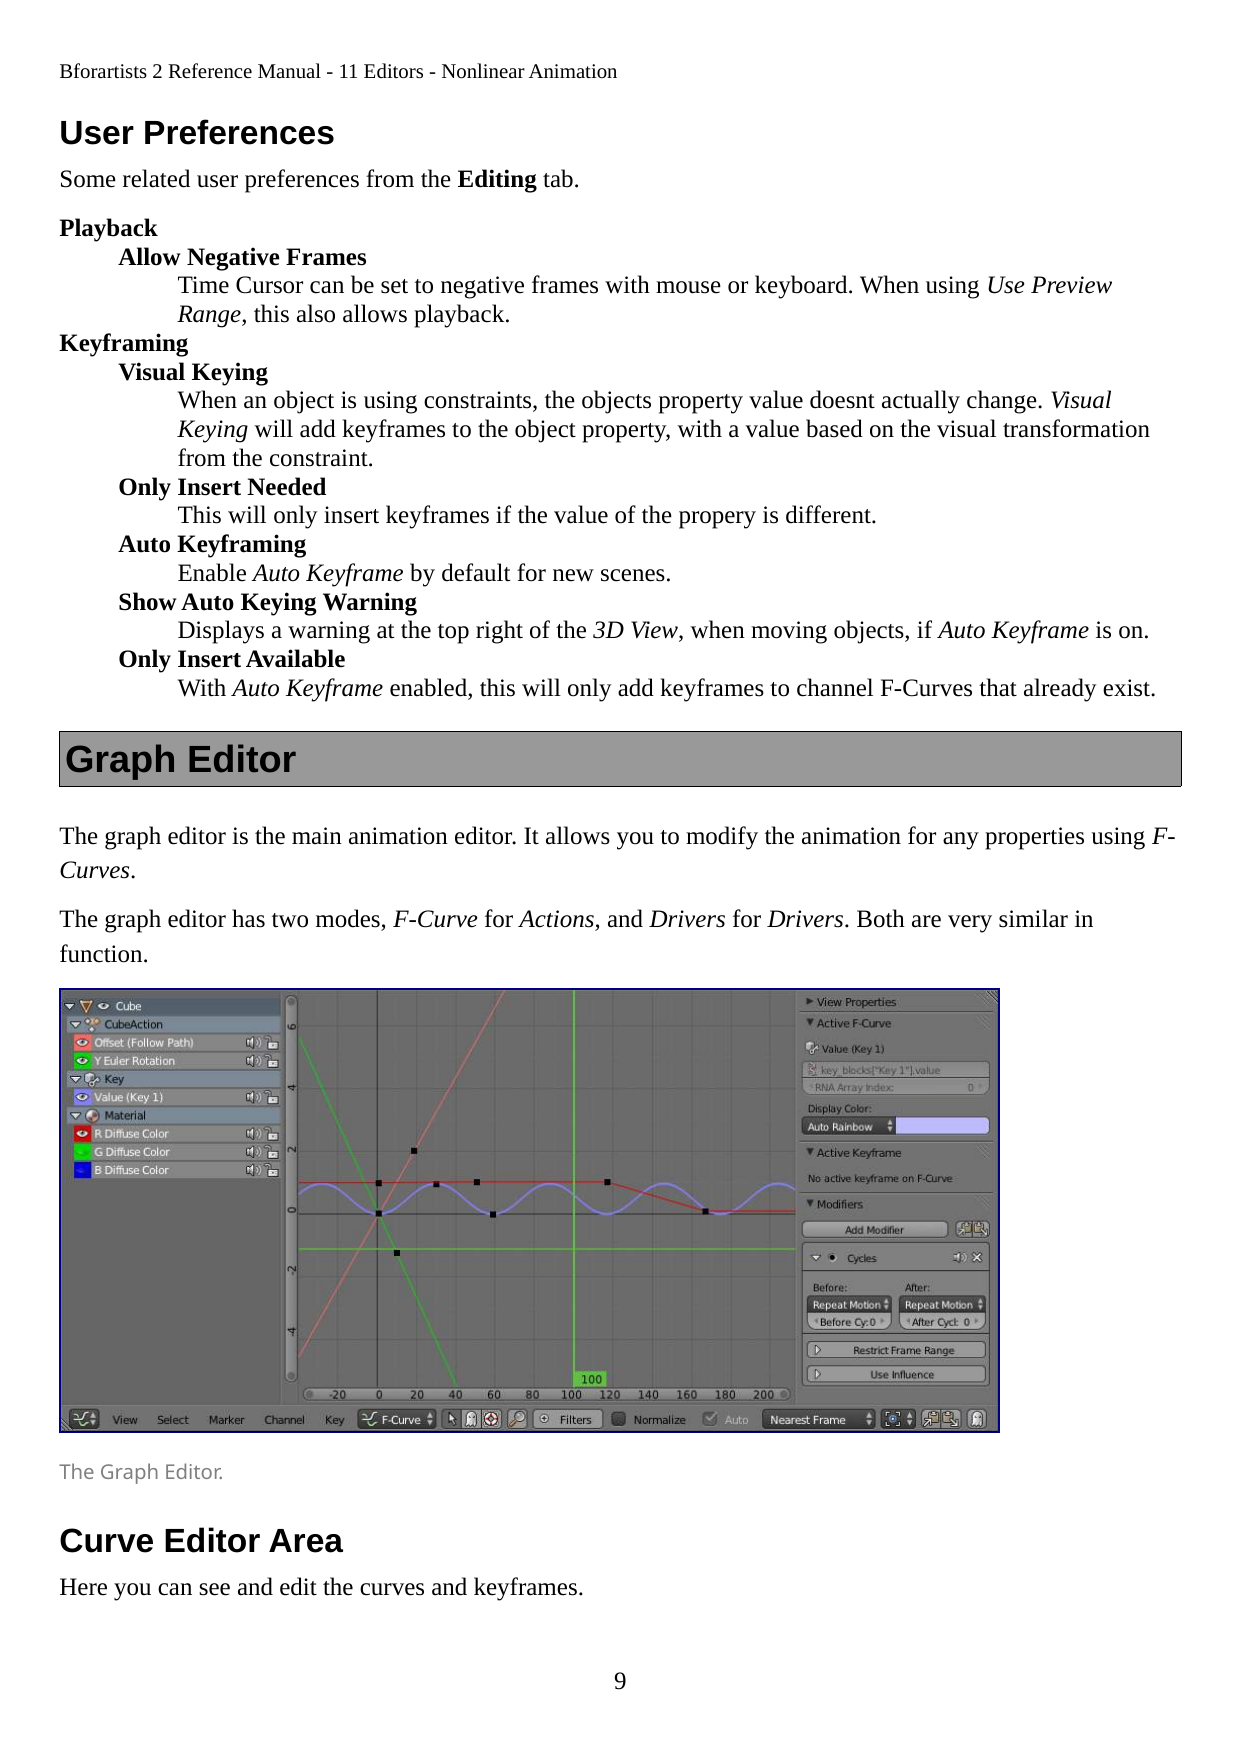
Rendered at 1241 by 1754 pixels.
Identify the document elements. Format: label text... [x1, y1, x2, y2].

text The Graph Editor. [59, 1454, 1181, 1485]
subtitle User Preferences [59, 113, 1181, 151]
text The graph editor is the main animation editor. It allows you to modify the animation for any properties using F-Curves. [59, 821, 1181, 884]
list This will only insert keyframes if the value of the propery is different. [177, 500, 1181, 529]
subtitle Curve Editor Area [59, 1521, 1181, 1559]
text The graph editor has two modes, F-Curve for Actions, and Drivers for Drivers. Both are very similar in function. [59, 904, 1181, 968]
subtitle Visual Keying [118, 357, 1181, 385]
list Time Cursor can be set to negative frames with mouse or keyboard. When using Use Preview Range, this also allows playback. [177, 270, 1181, 328]
list When an object is using constraints, the objects property value doesnt actually change. Visual Keying will add keyframes to the object property, with a value based on the visual transformation from the constraint. [177, 385, 1181, 472]
subtitle Allow Negative Frames [118, 242, 1181, 270]
subtitle Only Insert Available [118, 644, 1181, 673]
subtitle Keyframing [59, 328, 1181, 357]
subtitle Only Insert Needed [118, 472, 1181, 500]
subtitle Playback [59, 213, 1181, 242]
subtitle Auto Keyframing [118, 529, 1181, 558]
subtitle Show Auto Keying Warning [118, 587, 1181, 615]
text Here you can see and edit the curves and keyframes. [59, 1572, 1181, 1600]
text Some related user preferences from the Editing tab. [59, 164, 1181, 192]
list Enable Auto Keyframe by default for new scenes. [177, 558, 1181, 587]
list Displays a warning at the top right of the 3D View, when moving objects, if Auto Keyframe is on. [177, 615, 1181, 644]
table_header Graph Editor [60, 732, 1181, 786]
picture [61, 990, 998, 1432]
list With Auto Keyframe enabled, this will only add keyframes to channel F-Curves that already exist. [177, 673, 1181, 702]
